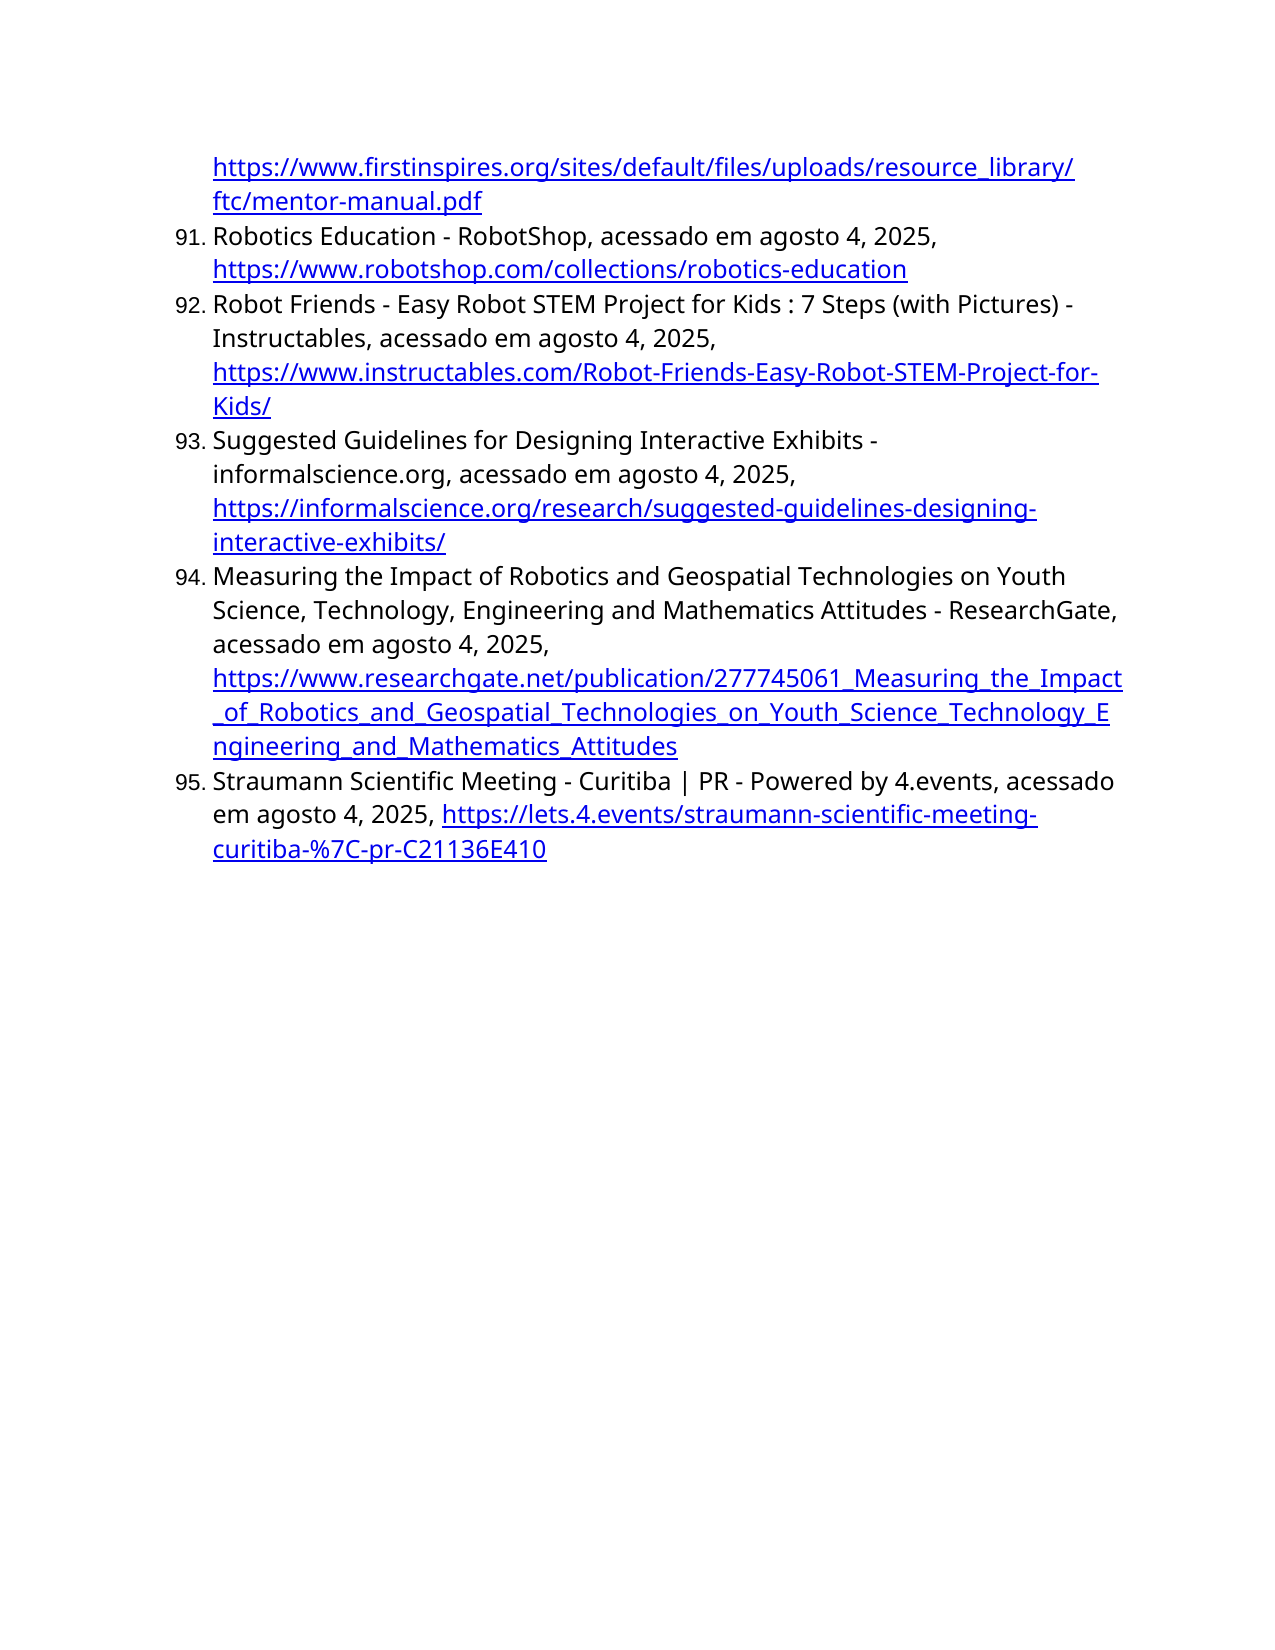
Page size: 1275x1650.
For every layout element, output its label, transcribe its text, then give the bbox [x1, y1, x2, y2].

list Robot Friends - Easy Robot STEM Project for Kids : 7 Steps (with Pictures) - Instructables, acessado em agosto 4, 2025, https://www.instructables.com/Robot-Friends-Easy-Robot-STEM-Project-for-Kids/ [175, 286, 1125, 422]
list Suggested Guidelines for Designing Interactive Exhibits - informalscience.org, acessado em agosto 4, 2025, https://informalscience.org/research/suggested-guidelines-designing-interactive-exhibits/ [175, 422, 1125, 559]
list Measuring the Impact of Robotics and Geospatial Technologies on Youth Science, Technology, Engineering and Mathematics Attitudes - ResearchGate, acessado em agosto 4, 2025, https://www.researchgate.net/publication/277745061_Measuring_the_Impact_of_Robotics_and_Geospatial_Technologies_on_Youth_Science_Technology_Engineering_and_Mathematics_Attitudes [175, 559, 1125, 763]
list Straumann Scientific Meeting - Curitiba | PR - Powered by 4.events, acessado em agosto 4, 2025, https://lets.4.events/straumann-scientific-meeting-curitiba-%7C-pr-C21136E410 [175, 763, 1125, 865]
list Robotics Education - RobotShop, acessado em agosto 4, 2025, https://www.robotshop.com/collections/robotics-education [175, 218, 1125, 286]
list https://www.firstinspires.org/sites/default/files/uploads/resource_library/ftc/mentor-manual.pdf [175, 150, 1125, 218]
